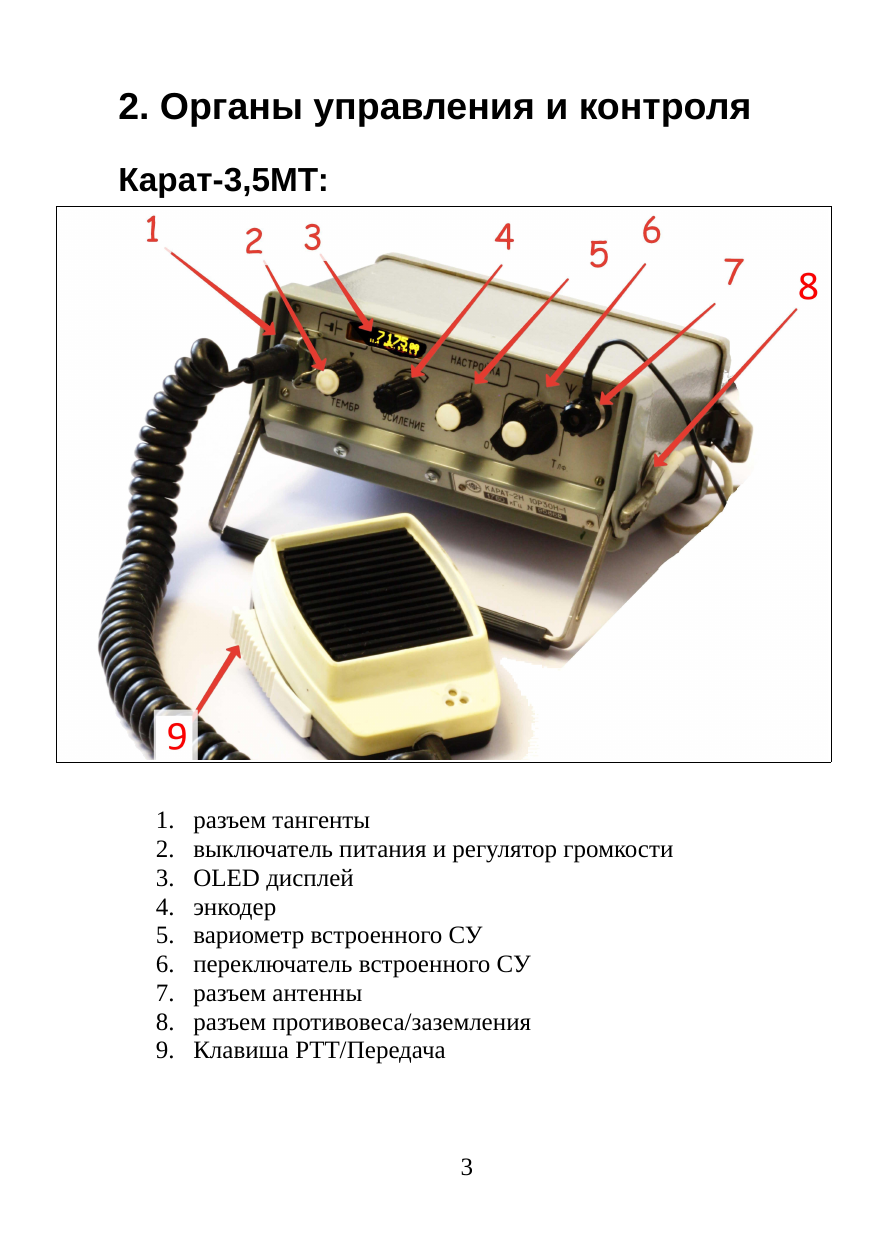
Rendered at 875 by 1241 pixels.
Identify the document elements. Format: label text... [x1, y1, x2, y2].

list разъем тангенты [156, 806, 815, 834]
list разъем противовеса/заземления [156, 1007, 815, 1036]
list переключатель встроенного СУ [156, 949, 815, 978]
subtitle 2. Органы управления и контроля [118, 84, 815, 127]
picture [58, 209, 828, 760]
subtitle Карат-3,5МТ: [118, 161, 815, 199]
list выключатель питания и регулятор громкости [156, 834, 815, 863]
list Клавиша PTT/Передача [156, 1036, 815, 1064]
list OLED дисплей [156, 863, 815, 892]
list вариометр встроенного СУ [156, 921, 815, 949]
list энкодер [156, 892, 815, 921]
list разъем антенны [156, 978, 815, 1007]
